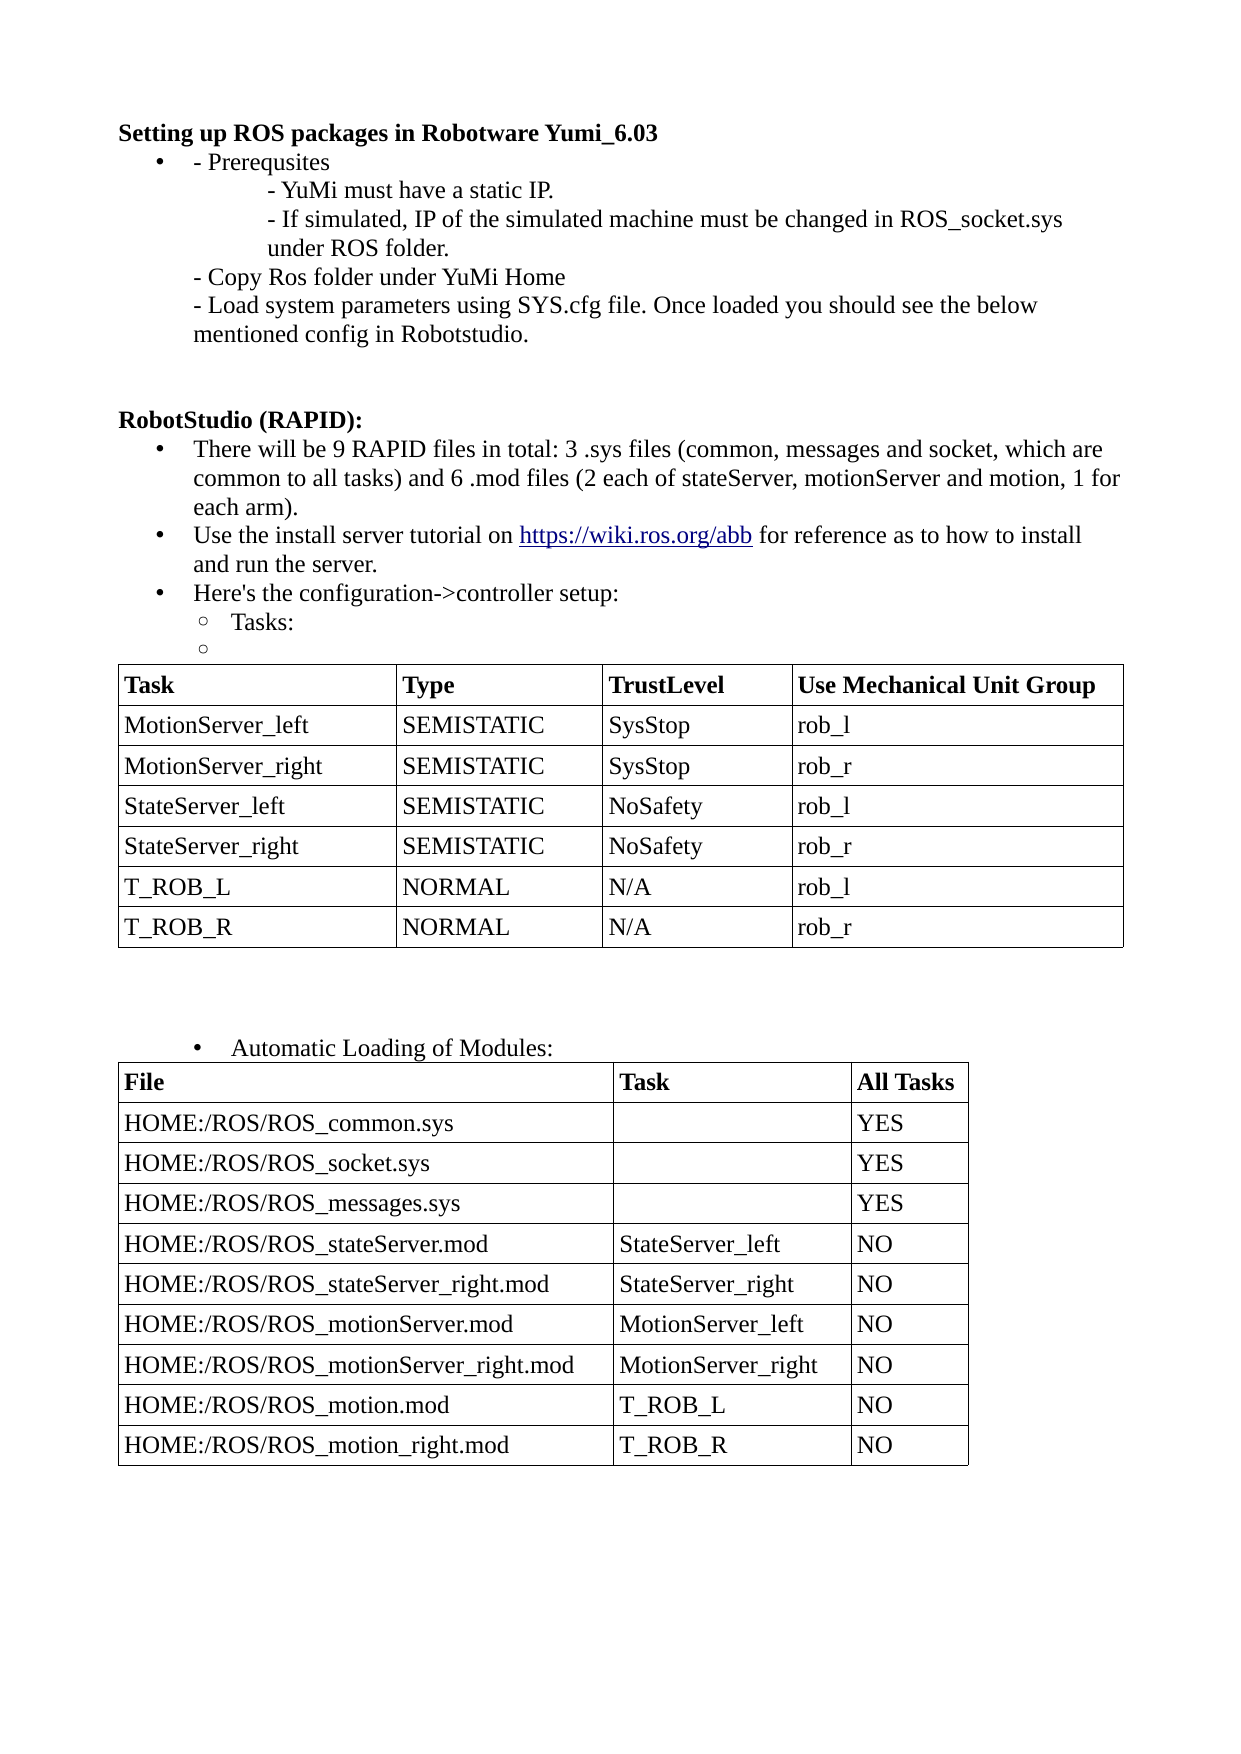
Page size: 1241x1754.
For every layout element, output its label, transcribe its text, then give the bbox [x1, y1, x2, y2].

table_cell HOME:/ROS/ROS_socket.sys [119, 1143, 613, 1183]
table_header Task [119, 665, 396, 705]
list There will be 9 RAPID files in total: 3 .sys files (common, messages and socket, which are common to all tasks) and 6 .mod files (2 each of stateServer, motionServer and motion, 1 for each arm). [156, 434, 1122, 521]
table_cell HOME:/ROS/ROS_stateServer_right.mod [119, 1264, 613, 1303]
list - If simulated, IP of the simulated machine must be changed in ROS_socket.sys under ROS folder. [156, 204, 1122, 262]
text RobotStudio (RAPID): [118, 406, 1122, 434]
table_cell rob_r [793, 827, 1123, 866]
table_cell N/A [603, 907, 792, 947]
list - YuMi must have a static IP. [156, 176, 1122, 204]
table_cell HOME:/ROS/ROS_motionServer_right.mod [119, 1345, 613, 1384]
table_cell StateServer_right [119, 827, 396, 866]
table_cell NORMAL [397, 867, 602, 906]
table_cell T_ROB_R [119, 907, 396, 947]
list Tasks: [193, 607, 1122, 636]
table_cell NO [852, 1305, 968, 1344]
table_cell SysStop [603, 746, 792, 785]
list - Load system parameters using SYS.cfg file. Once loaded you should see the below mentioned config in Robotstudio. [156, 291, 1122, 348]
table_cell NO [852, 1224, 968, 1263]
table_cell HOME:/ROS/ROS_motion.mod [119, 1385, 613, 1424]
table_header All Tasks [852, 1063, 968, 1102]
table_header File [119, 1063, 613, 1102]
table_cell NoSafety [603, 827, 792, 866]
table_cell NO [852, 1426, 968, 1465]
table_cell HOME:/ROS/ROS_messages.sys [119, 1184, 613, 1223]
table_cell SEMISTATIC [397, 786, 602, 826]
table_cell MotionServer_right [119, 746, 396, 785]
table_cell rob_l [793, 786, 1123, 826]
list - Prerequsites [156, 147, 1122, 176]
table_header TrustLevel [603, 665, 792, 705]
table_cell NoSafety [603, 786, 792, 826]
table_cell [614, 1103, 851, 1142]
table_header Type [397, 665, 602, 705]
table_cell T_ROB_L [614, 1385, 851, 1424]
table_cell HOME:/ROS/ROS_common.sys [119, 1103, 613, 1142]
table_cell YES [852, 1184, 968, 1223]
table_header Task [614, 1063, 851, 1102]
table_cell T_ROB_L [119, 867, 396, 906]
table_cell NO [852, 1345, 968, 1384]
table_cell StateServer_right [614, 1264, 851, 1303]
table_cell T_ROB_R [614, 1426, 851, 1465]
table_cell SEMISTATIC [397, 706, 602, 745]
table_cell rob_r [793, 907, 1123, 947]
table_cell rob_l [793, 706, 1123, 745]
table_cell HOME:/ROS/ROS_motionServer.mod [119, 1305, 613, 1344]
table_cell SEMISTATIC [397, 746, 602, 785]
list - Copy Ros folder under YuMi Home [156, 262, 1122, 291]
table_cell MotionServer_left [614, 1305, 851, 1344]
table_cell YES [852, 1143, 968, 1183]
table_cell NO [852, 1385, 968, 1424]
table_cell StateServer_left [614, 1224, 851, 1263]
table_header Use Mechanical Unit Group [793, 665, 1123, 705]
table_cell HOME:/ROS/ROS_motion_right.mod [119, 1426, 613, 1465]
table_cell rob_l [793, 867, 1123, 906]
table_cell SEMISTATIC [397, 827, 602, 866]
list Here's the configuration->controller setup: [156, 578, 1122, 607]
table_cell YES [852, 1103, 968, 1142]
table_cell SysStop [603, 706, 792, 745]
table_cell StateServer_left [119, 786, 396, 826]
list Automatic Loading of Modules: [193, 1033, 1122, 1062]
table_cell NORMAL [397, 907, 602, 947]
list Use the install server tutorial on https://wiki.ros.org/abb for reference as to how to install and run the server. [156, 521, 1122, 578]
table_cell HOME:/ROS/ROS_stateServer.mod [119, 1224, 613, 1263]
table_cell [614, 1143, 851, 1183]
table_cell [614, 1184, 851, 1223]
table_cell NO [852, 1264, 968, 1303]
table_cell N/A [603, 867, 792, 906]
table_cell MotionServer_right [614, 1345, 851, 1384]
table_cell rob_r [793, 746, 1123, 785]
text Setting up ROS packages in Robotware Yumi_6.03 [118, 118, 1122, 147]
table_cell MotionServer_left [119, 706, 396, 745]
